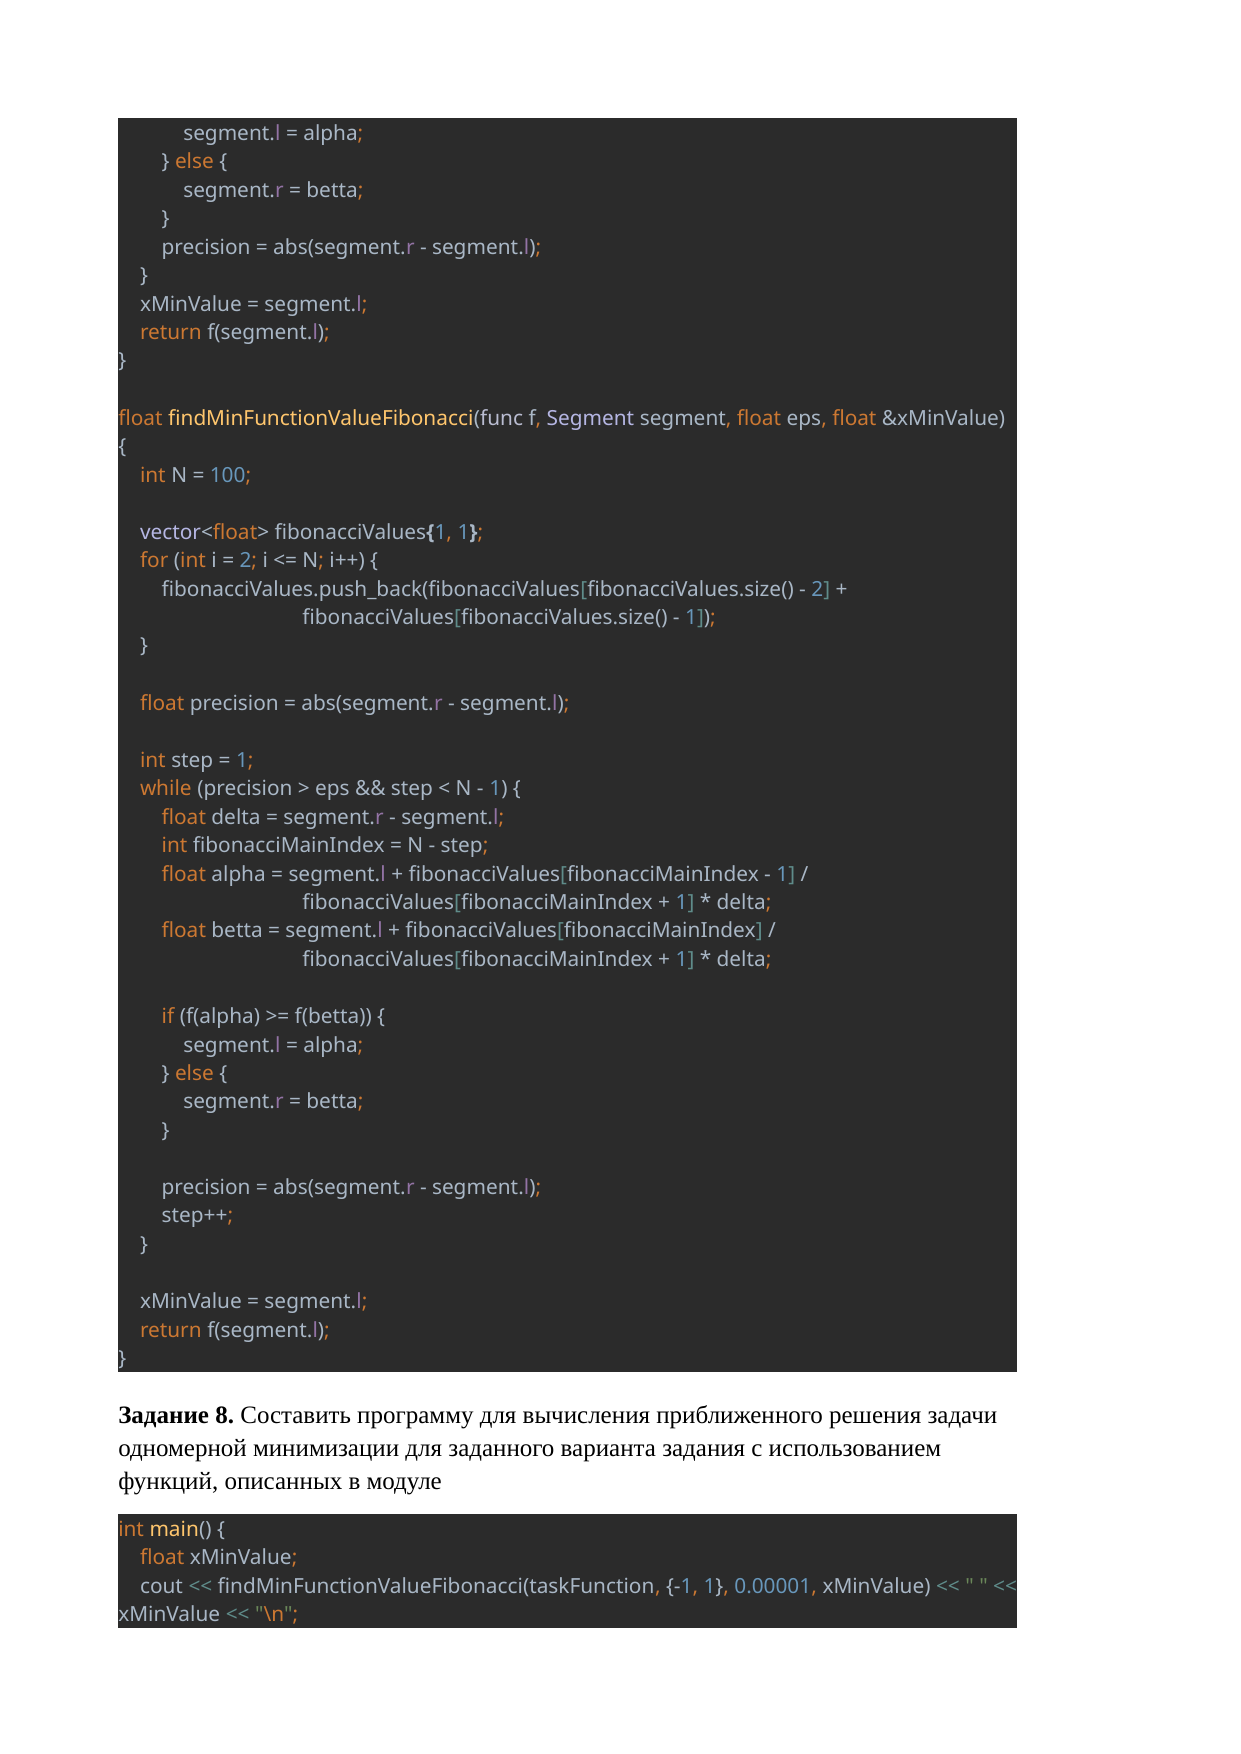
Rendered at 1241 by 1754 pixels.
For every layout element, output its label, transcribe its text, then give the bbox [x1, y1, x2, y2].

text Задание 8. Составить программу для вычисления приближенного решения задачи одномерной минимизации для заданного варианта задания с использованием функций, описанных в модуле [118, 1400, 1017, 1495]
text segment.l = alpha; } else { segment.r = betta; } precision = abs(segment.r - segment.l); } xMinValue = segment.l; return f(segment.l); } float findMinFunctionValueFibonacci(func f, Segment segment, float eps, float &xMinValue) { int N = 100; vector<float> fibonacciValues{1, 1}; for (int i = 2; i <= N; i++) { fibonacciValues.push_back(fibonacciValues[fibonacciValues.size() - 2] + fibonacciValues[fibonacciValues.size() - 1]); } float precision = abs(segment.r - segment.l); int step = 1; while (precision > eps && step < N - 1) { float delta = segment.r - segment.l; int fibonacciMainIndex = N - step; float alpha = segment.l + fibonacciValues[fibonacciMainIndex - 1] / fibonacciValues[fibonacciMainIndex + 1] * delta; float betta = segment.l + fibonacciValues[fibonacciMainIndex] / fibonacciValues[fibonacciMainIndex + 1] * delta; if (f(alpha) >= f(betta)) { segment.l = alpha; } else { segment.r = betta; } precision = abs(segment.r - segment.l); step++; } xMinValue = segment.l; return f(segment.l); } [118, 118, 1017, 1372]
text int main() { float xMinValue; cout << findMinFunctionValueFibonacci(taskFunction, {-1, 1}, 0.00001, xMinValue) << " " << xMinValue << "\n"; [118, 1514, 1017, 1628]
